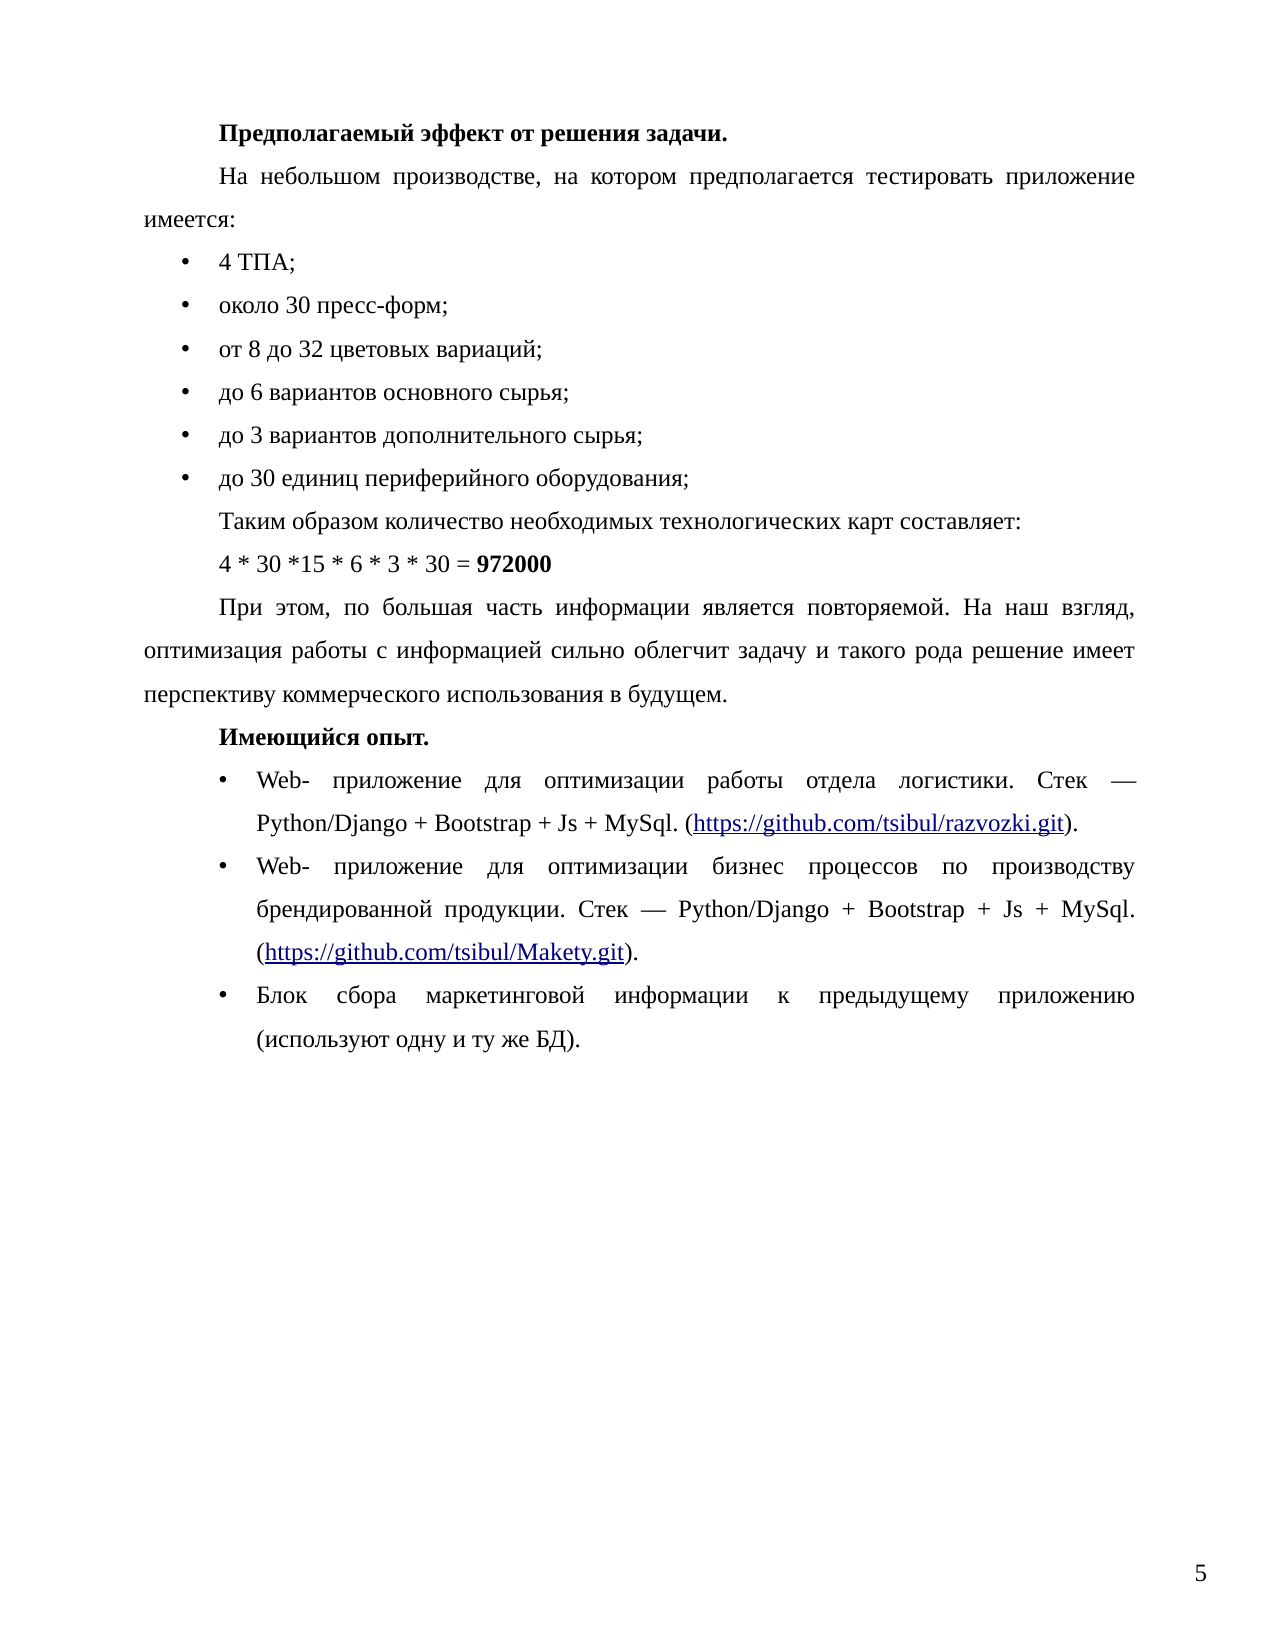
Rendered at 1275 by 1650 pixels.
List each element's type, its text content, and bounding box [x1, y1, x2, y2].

list Web- приложение для оптимизации бизнес процессов по производству брендированной продукции. Стек — Python/Django + Bootstrap + Js + MySql. (https://github.com/tsibul/Makety.git). [219, 851, 1136, 966]
list от 8 до 32 цветовых вариаций; [181, 334, 1136, 362]
list до 3 вариантов дополнительного сырья; [181, 420, 1136, 449]
list до 30 единиц периферийного оборудования; [181, 463, 1136, 492]
text При этом, по большая часть информации является повторяемой. На наш взгляд, оптимизация работы с информацией сильно облегчит задачу и такого рода решение имеет перспективу коммерческого использования в будущем. [144, 592, 1136, 707]
text 4 * 30 *15 * 6 * 3 * 30 = 972000 [144, 549, 1136, 578]
text Имеющийся опыт. [144, 722, 1136, 751]
text На небольшом производстве, на котором предполагается тестировать приложение имеется: [144, 161, 1136, 233]
list около 30 пресс-форм; [181, 291, 1136, 319]
list до 6 вариантов основного сырья; [181, 377, 1136, 406]
list Блок сбора маркетинговой информации к предыдущему приложению (используют одну и ту же БД). [219, 981, 1136, 1052]
list Web- приложение для оптимизации работы отдела логистики. Стек — Python/Django + Bootstrap + Js + MySql. (https://github.com/tsibul/razvozki.git). [219, 765, 1136, 837]
text Таким образом количество необходимых технологических карт составляет: [144, 506, 1136, 535]
text Предполагаемый эффект от решения задачи. [144, 118, 1136, 147]
list 4 ТПА; [181, 247, 1136, 276]
